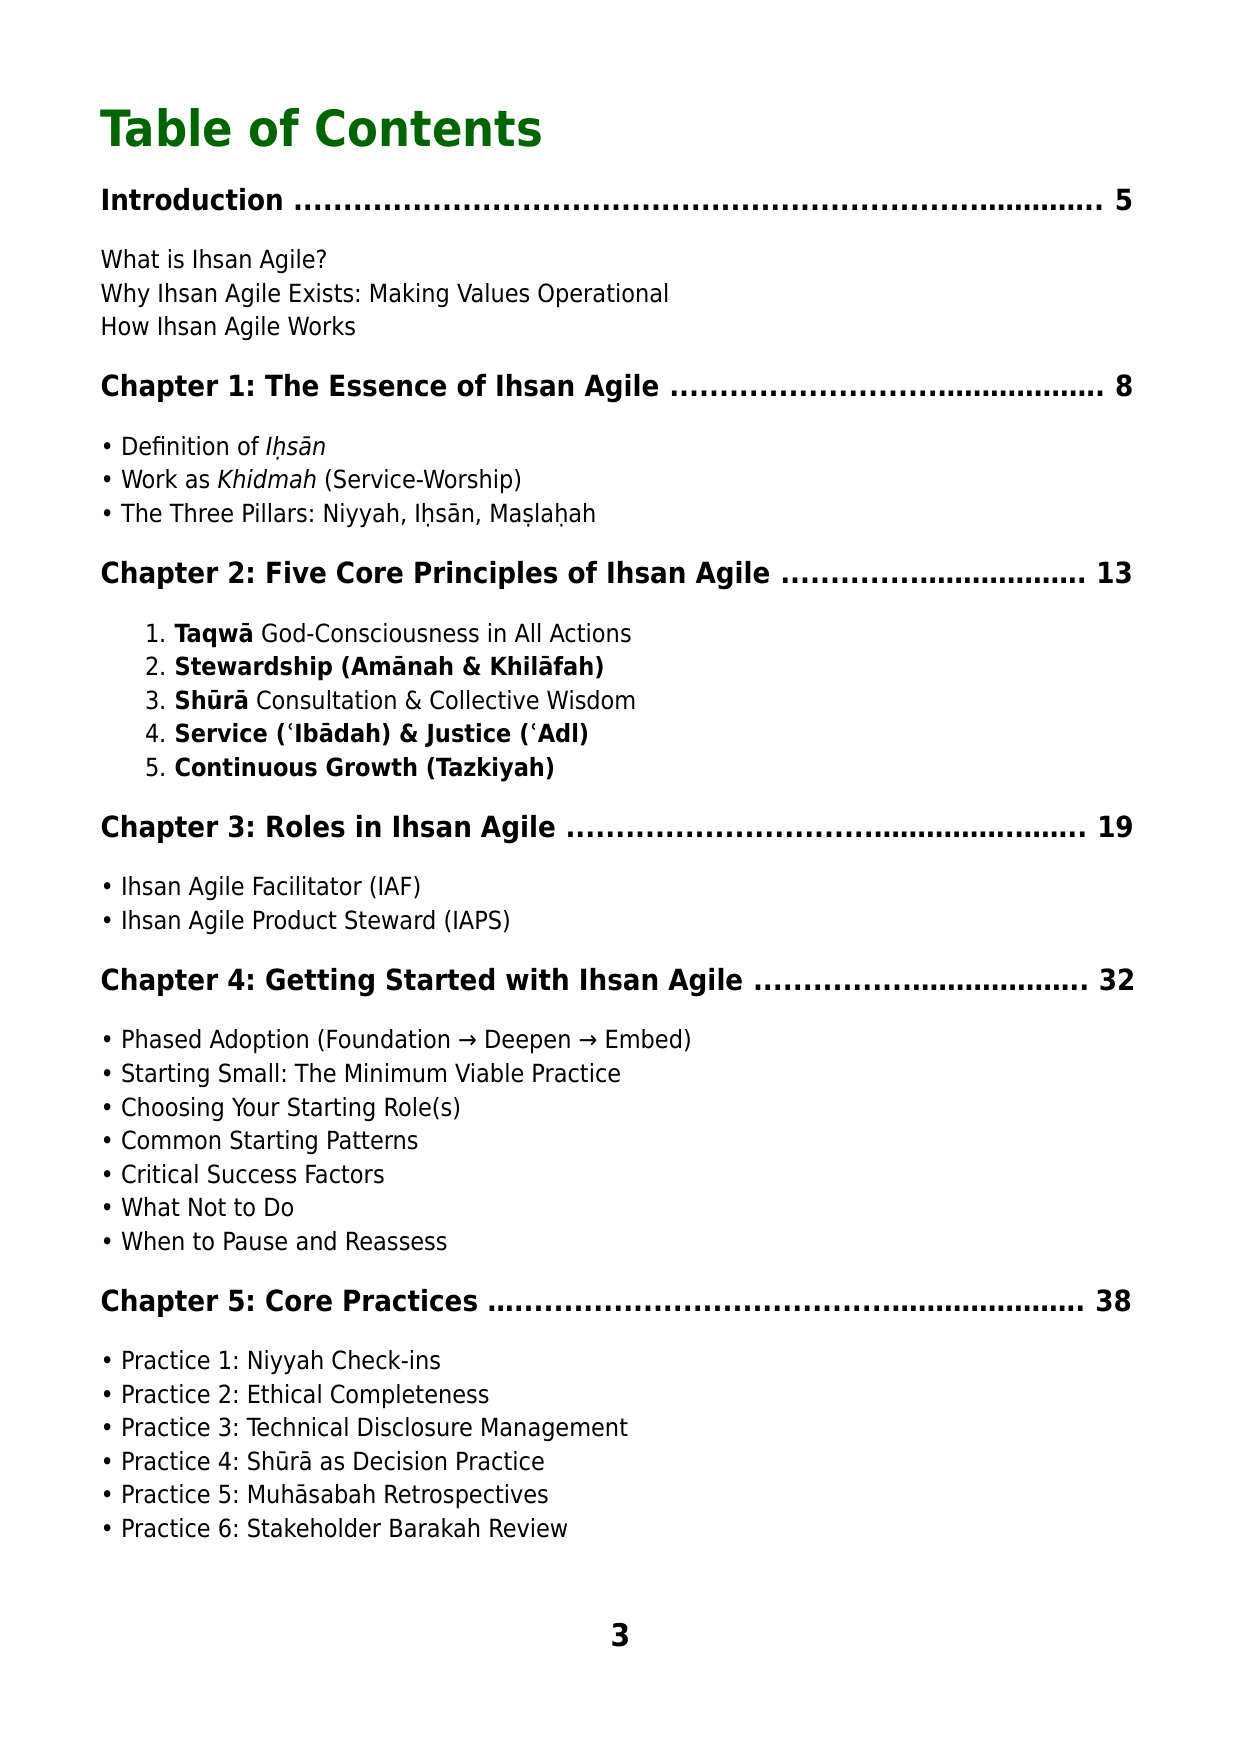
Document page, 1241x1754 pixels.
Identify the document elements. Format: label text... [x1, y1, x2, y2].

text • Critical Success Factors [100, 1160, 1140, 1189]
text • Phased Adoption (Foundation → Deepen → Embed) • Starting Small: The Minimum Viable Practice • Choosing Your Starting Role(s) [100, 1026, 1140, 1122]
text • Ihsan Agile Facilitator (IAF) • Ihsan Agile Product Steward (IAPS) [100, 872, 1140, 935]
subtitle Chapter 5: Core Practices …......................................…………………. 38 [100, 1284, 1140, 1318]
subtitle Chapter 2: Five Core Principles of Ihsan Agile ..............………………. 13 [100, 556, 1140, 590]
subtitle Chapter 3: Roles in Ihsan Agile ...............................…………….…….. 19 [100, 810, 1140, 844]
text • What Not to Do [100, 1193, 1140, 1222]
subtitle Chapter 1: The Essence of Ihsan Agile ...........................………………. 8 [100, 369, 1140, 403]
list Continuous Growth (Tazkiyah) [145, 753, 1140, 782]
text • When to Pause and Reassess [100, 1227, 1140, 1256]
text • Common Starting Patterns [100, 1126, 1140, 1155]
text • Practice 1: Niyyah Check-ins • Practice 2: Ethical Completeness • Practice 3: Technical Disclosure Management • Practice 4: Shūrā as Decision Practice • Practice 5: Muhāsabah Retrospectives • Practice 6: Stakeholder Barakah Review [100, 1346, 1140, 1543]
text What is Ihsan Agile? Why Ihsan Agile Exists: Making Values Operational How Ihsan Agile Works [100, 245, 1140, 342]
list Service (ʿIbādah) & Justice (ʿAdl) [145, 719, 1140, 748]
subtitle Introduction .....................................................................………….. 5 [100, 183, 1140, 217]
list Shūrā Consultation & Collective Wisdom [145, 686, 1140, 715]
list Stewardship (Amānah & Khilāfah) [145, 652, 1140, 681]
list Taqwā God-Consciousness in All Actions [145, 619, 1140, 648]
subtitle Chapter 4: Getting Started with Ihsan Agile ................……………….. 32 [100, 963, 1140, 997]
subtitle Table of Contents [100, 100, 1140, 159]
text • Definition of Iḥsān • Work as Khidmah (Service-Worship) • The Three Pillars: Niyyah, Iḥsān, Maṣlaḥah [100, 432, 1140, 528]
